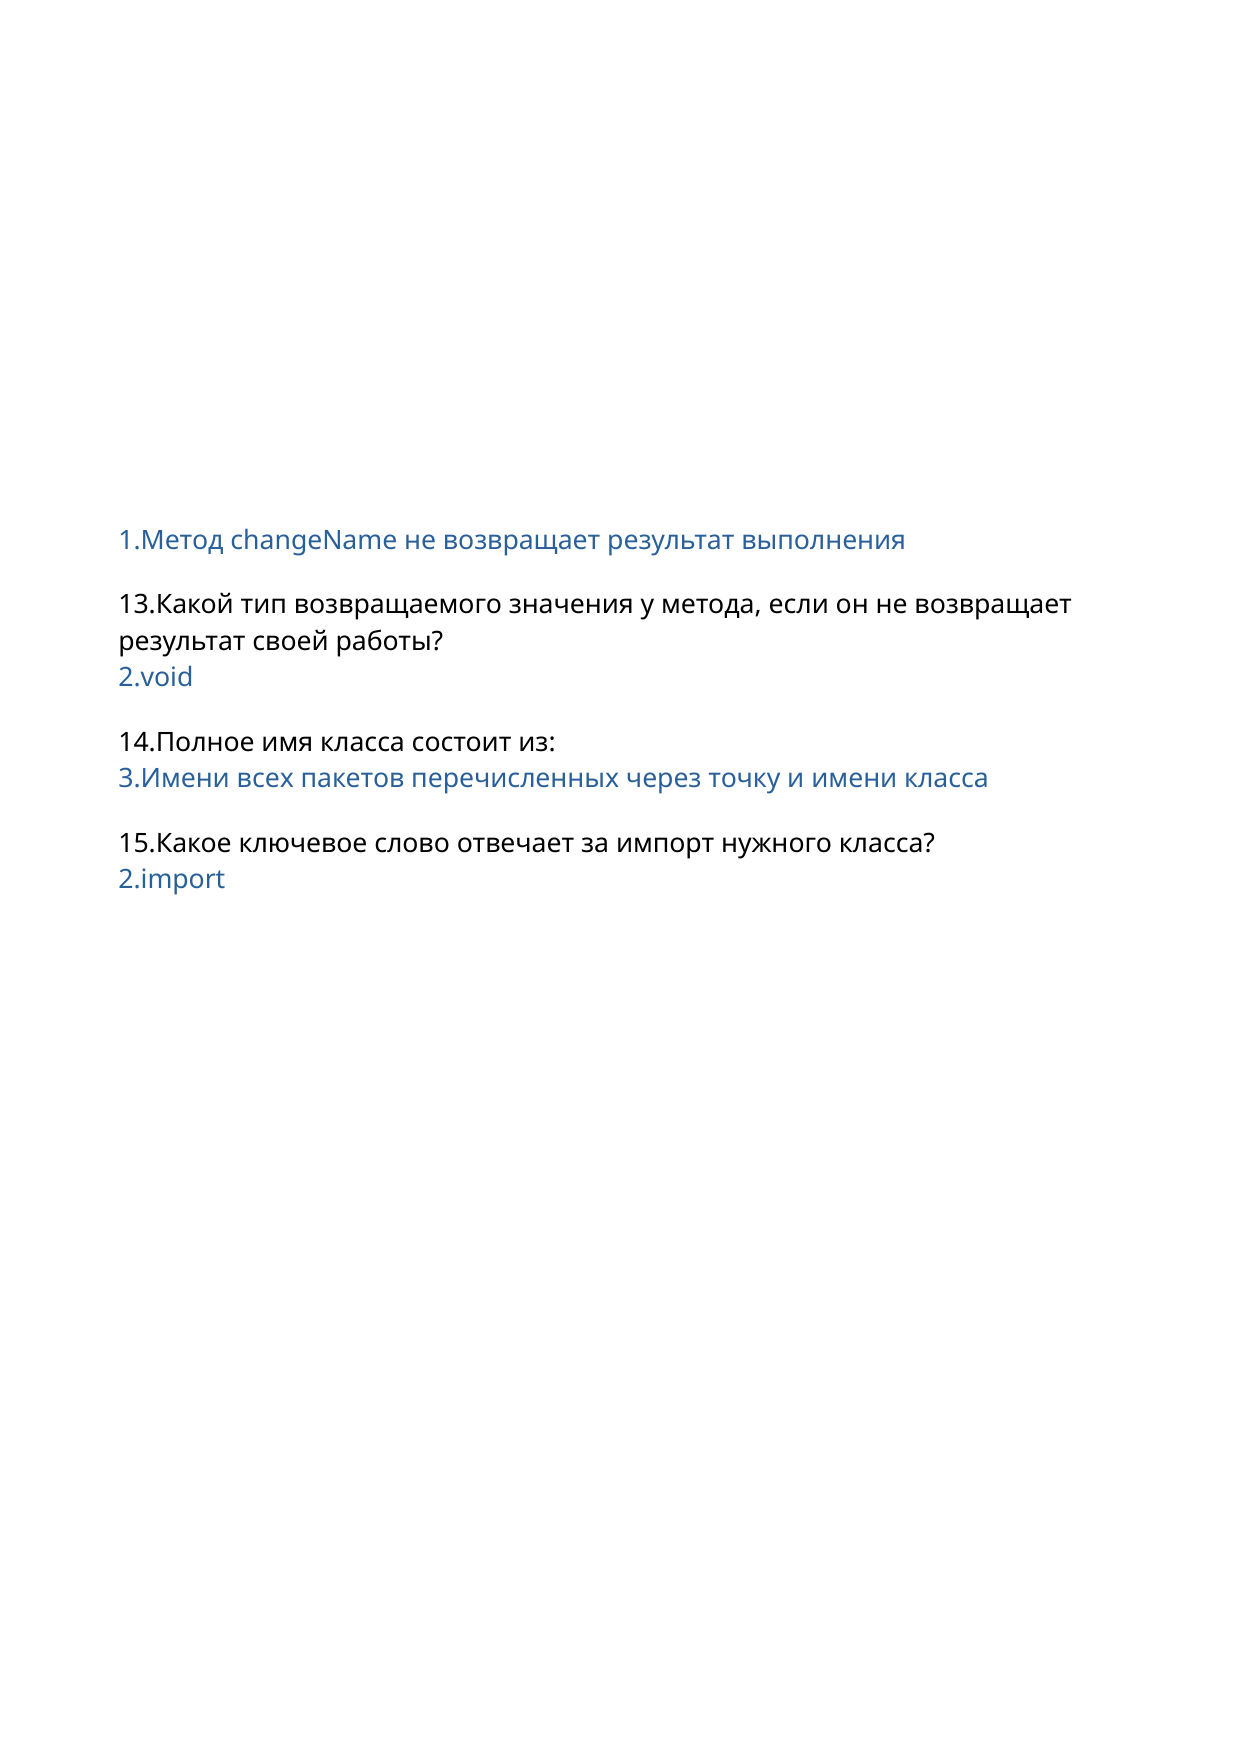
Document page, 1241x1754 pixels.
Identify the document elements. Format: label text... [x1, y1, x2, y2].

text 2.void [118, 658, 1122, 694]
text 3.Имени всех пакетов перечисленных через точку и имени класса [118, 759, 1122, 795]
text 2.import [118, 860, 1122, 896]
text 1.Метод changeName не возвращает результат выполнения [118, 521, 1122, 557]
text 15.Какое ключевое слово отвечает за импорт нужного класса? [118, 824, 1122, 860]
text 14.Полное имя класса состоит из: [118, 723, 1122, 759]
text 13.Какой тип возвращаемого значения у метода, если он не возвращает результат своей работы? [118, 586, 1122, 658]
